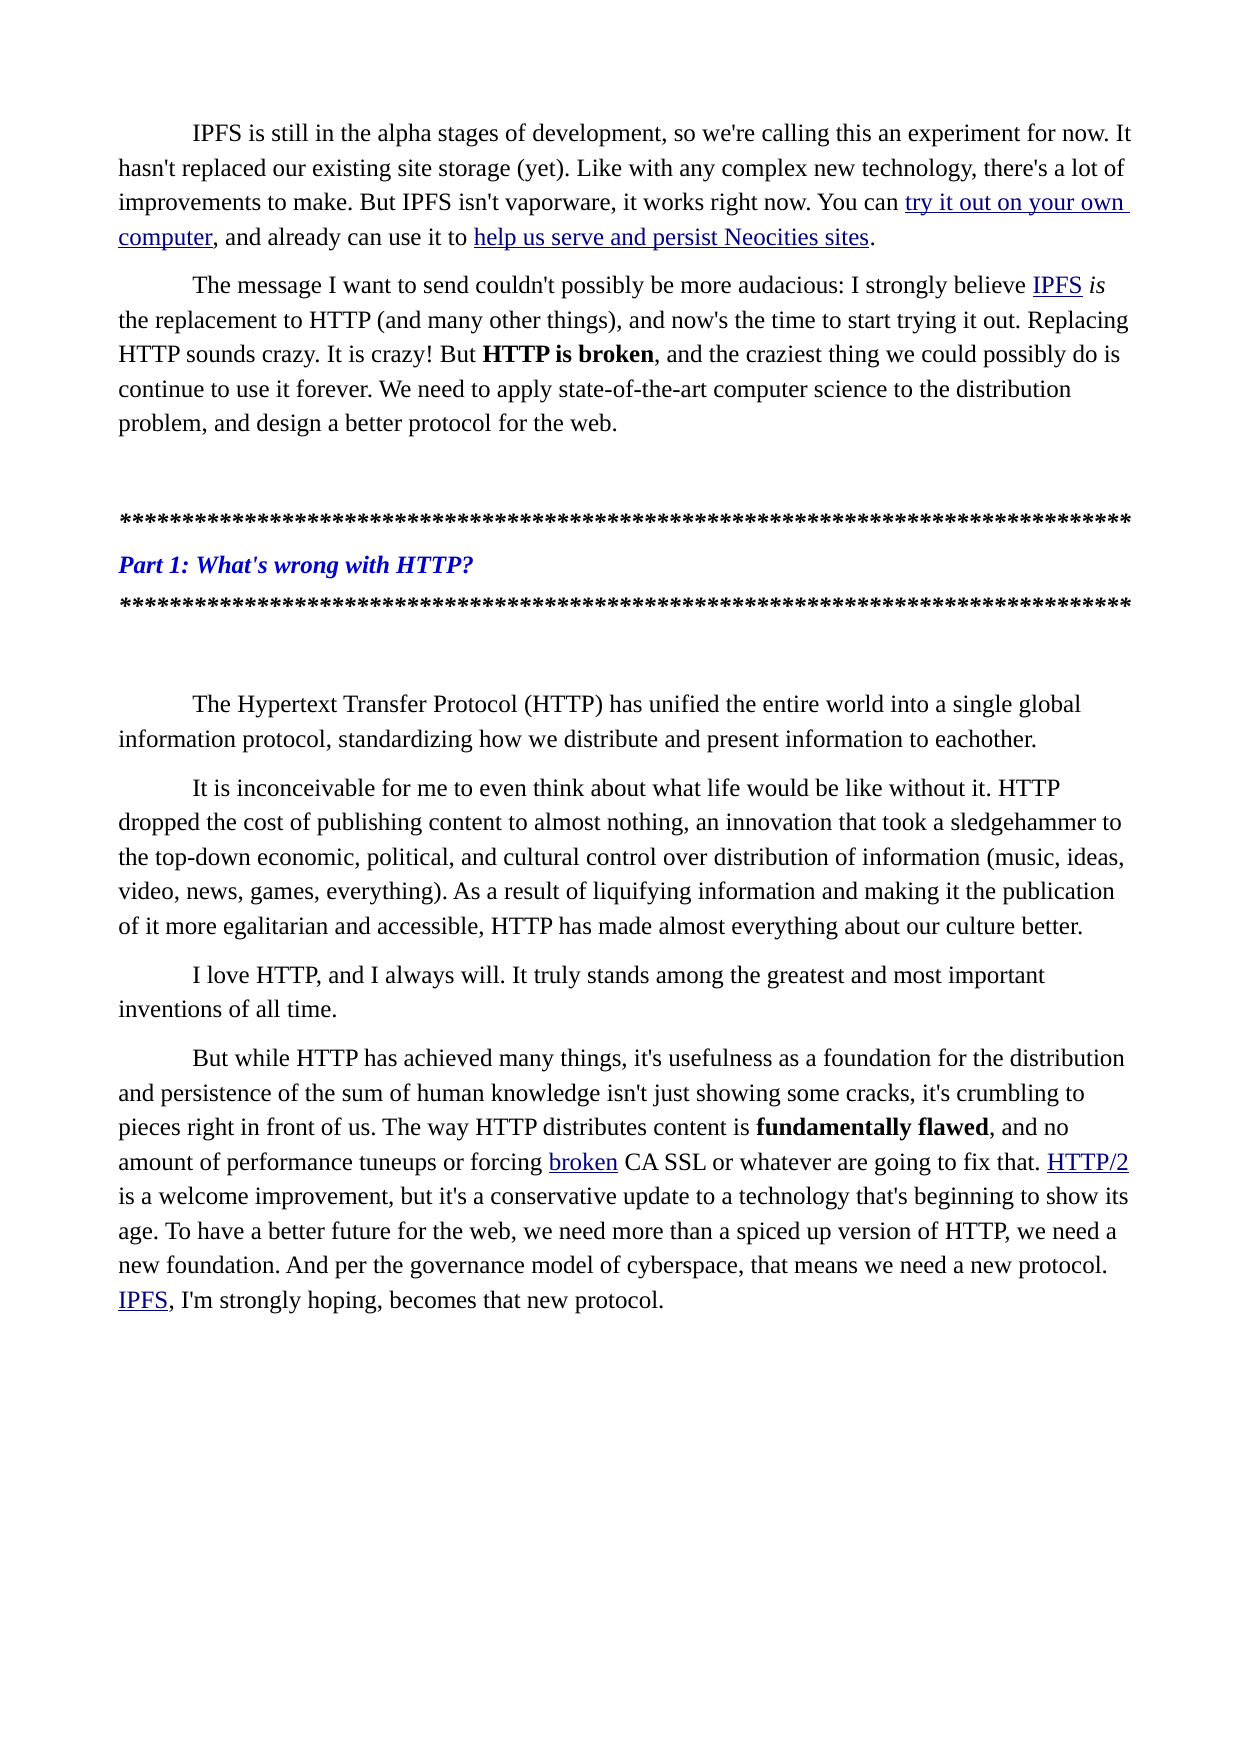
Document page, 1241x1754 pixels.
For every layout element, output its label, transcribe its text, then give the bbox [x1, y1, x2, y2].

text ********************************************************************************* [118, 507, 1134, 535]
text I love HTTP, and I always will. It truly stands among the greatest and most important inventions of all time. [118, 960, 1134, 1023]
text It is inconceivable for me to even think about what life would be like without it. HTTP dropped the cost of publishing content to almost nothing, an innovation that took a sledgehammer to the top-down economic, political, and cultural control over distribution of information (music, ideas, video, news, games, everything). As a result of liquifying information and making it the publication of it more egalitarian and accessible, HTTP has made almost everything about our culture better. [118, 773, 1134, 939]
subtitle Part 1: What's wrong with HTTP? [118, 550, 1134, 579]
text The message I want to send couldn't possibly be more audacious: I strongly believe IPFS is the replacement to HTTP (and many other things), and now's the time to start trying it out. Replacing HTTP sounds crazy. It is crazy! But HTTP is broken, and the craziest thing we could possibly do is continue to use it forever. We need to apply state-of-the-art computer science to the distribution problem, and design a better protocol for the web. [118, 271, 1134, 437]
text But while HTTP has achieved many things, it's usefulness as a foundation for the distribution and persistence of the sum of human knowledge isn't just showing some cracks, it's crumbling to pieces right in front of us. The way HTTP distributes content is fundamentally flawed, and no amount of performance tuneups or forcing broken CA SSL or whatever are going to fix that. HTTP/2 is a welcome improvement, but it's a conservative update to a technology that's beginning to show its age. To have a better future for the web, we need more than a spiced up version of HTTP, we need a new foundation. And per the governance model of cyberspace, that means we need a new protocol. IPFS, I'm strongly hoping, becomes that new protocol. [118, 1043, 1134, 1313]
text IPFS is still in the alpha stages of development, so we're calling this an experiment for now. It hasn't replaced our existing site storage (yet). Like with any complex new technology, there's a lot of improvements to make. But IPFS isn't vaporware, it works right now. You can try it out on your own computer, and already can use it to help us serve and persist Neocities sites. [118, 118, 1134, 250]
text ********************************************************************************* [118, 591, 1134, 620]
text The Hypertext Transfer Protocol (HTTP) has unified the entire world into a single global information protocol, standardizing how we distribute and present information to eachother. [118, 689, 1134, 753]
